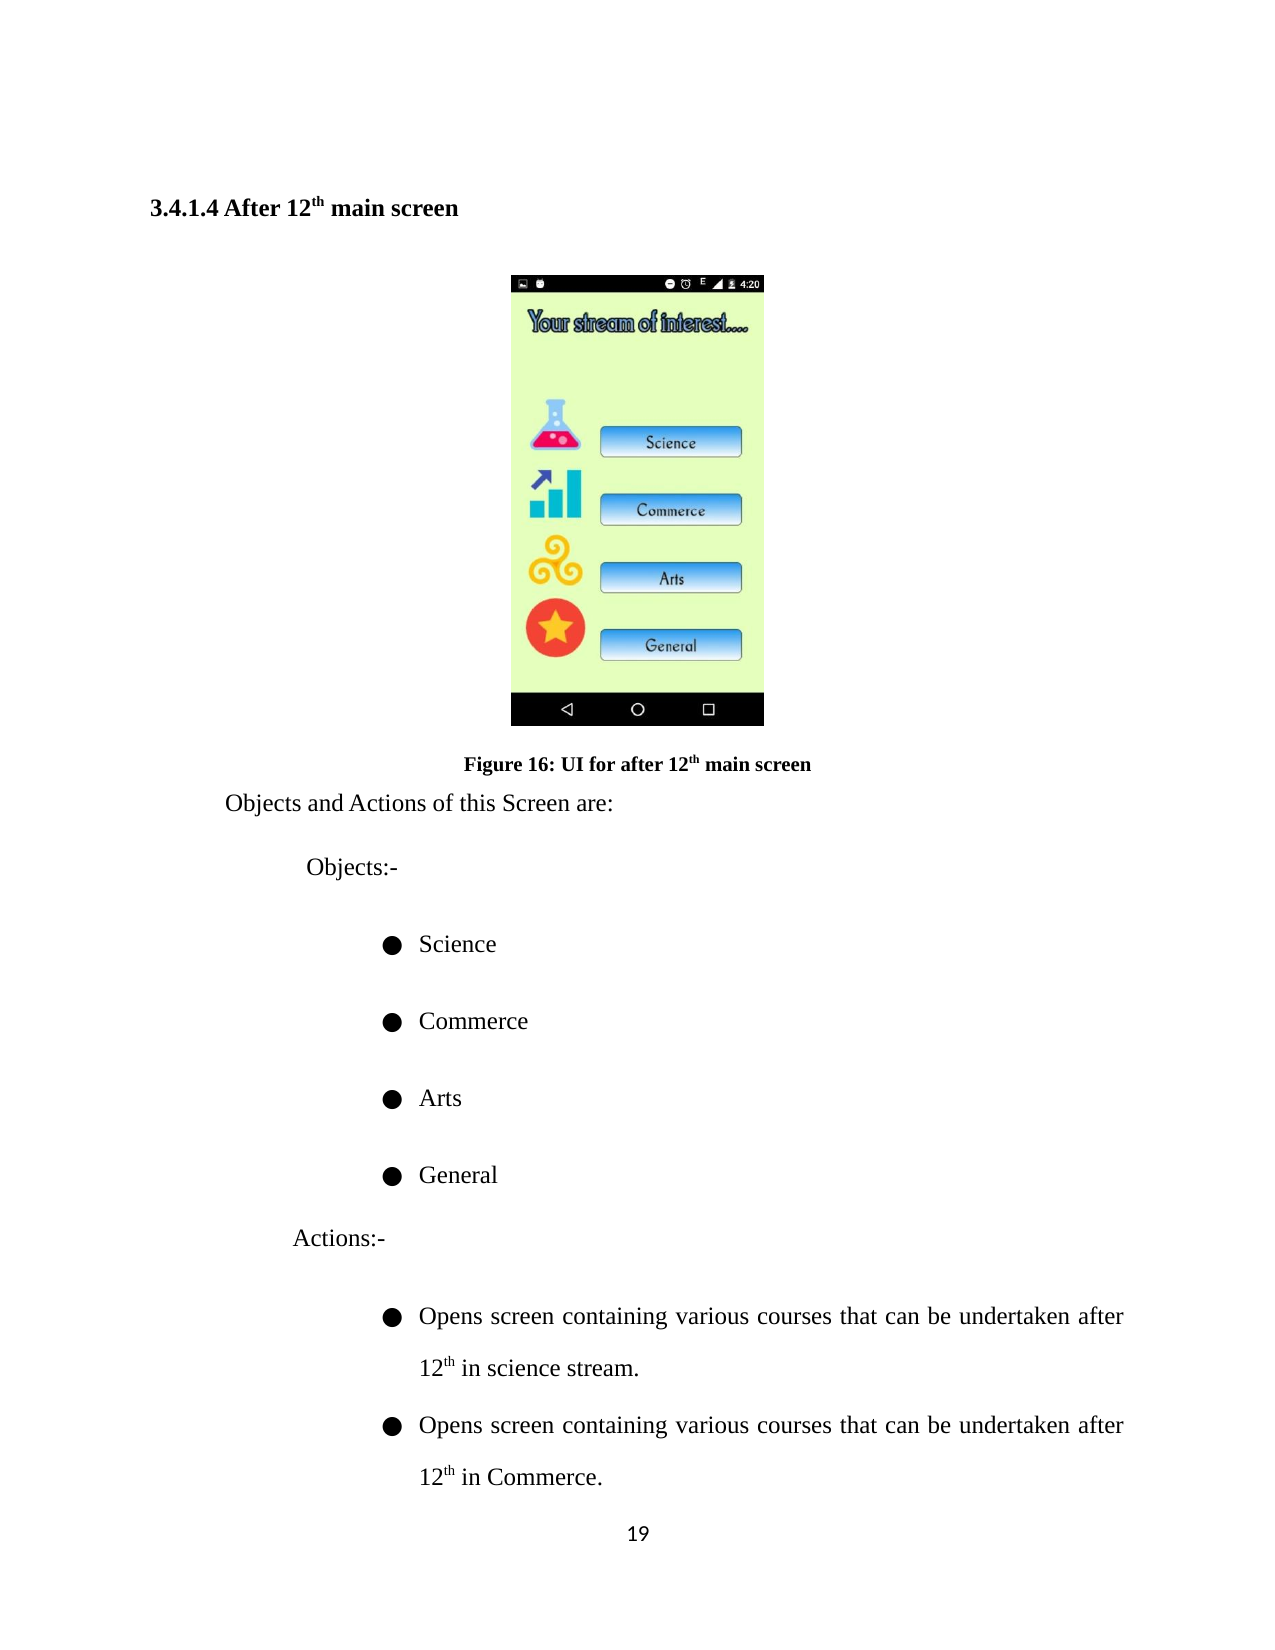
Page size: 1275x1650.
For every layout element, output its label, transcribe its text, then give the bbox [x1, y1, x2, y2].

list General [381, 1147, 1125, 1198]
text Figure 16: UI for after 12th main screen [150, 279, 1125, 776]
text Objects:- [150, 852, 1125, 881]
text Objects and Actions of this Screen are: [150, 788, 1125, 817]
list Arts [381, 1070, 1125, 1121]
text 3.4.1.4 After 12th main screen [150, 193, 1125, 222]
list Science [381, 916, 1125, 967]
list Opens screen containing various courses that can be undertaken after 12th in science stream. [381, 1287, 1125, 1382]
list Commerce [381, 993, 1125, 1044]
list Opens screen containing various courses that can be undertaken after 12th in Commerce. [381, 1396, 1125, 1491]
picture [511, 275, 764, 726]
text Actions:- [150, 1223, 1125, 1252]
